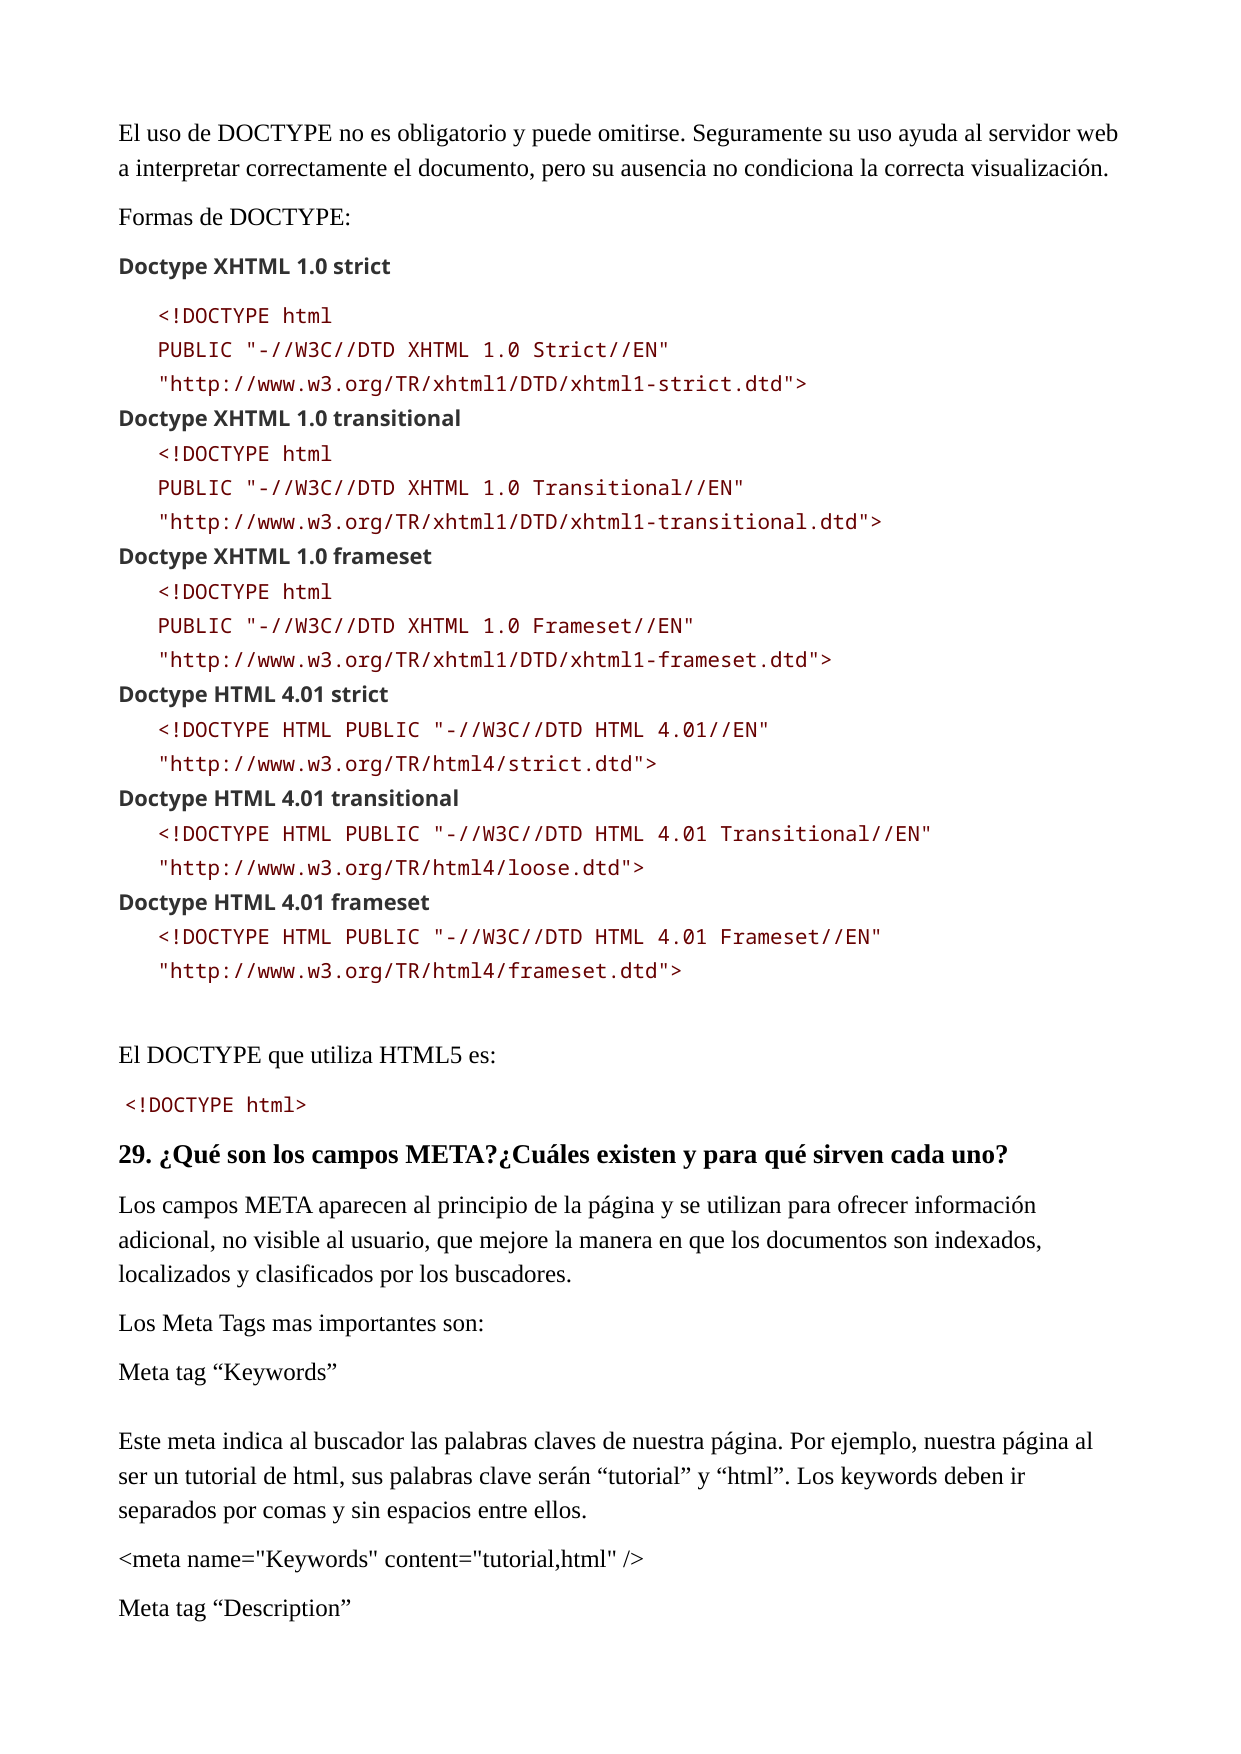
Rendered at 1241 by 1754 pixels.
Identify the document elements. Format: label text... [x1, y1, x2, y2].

text <!DOCTYPE HTML PUBLIC "-//W3C//DTD HTML 4.01 Transitional//EN" "http://www.w3.org/TR/html4/loose.dtd"> [157, 819, 1122, 881]
text Los campos META aparecen al principio de la página y se utilizan para ofrecer información adicional, no visible al usuario, que mejore la manera en que los documentos son indexados, localizados y clasificados por los buscadores. [118, 1190, 1122, 1288]
text Formas de DOCTYPE: [118, 202, 1122, 230]
text <!DOCTYPE html> [118, 1089, 1122, 1118]
text Doctype XHTML 1.0 transitional [118, 403, 1122, 433]
text <!DOCTYPE HTML PUBLIC "-//W3C//DTD HTML 4.01//EN" "http://www.w3.org/TR/html4/strict.dtd"> [157, 715, 1122, 777]
text Los Meta Tags mas importantes son: [118, 1308, 1122, 1337]
text <!DOCTYPE HTML PUBLIC "-//W3C//DTD HTML 4.01 Frameset//EN" "http://www.w3.org/TR/html4/frameset.dtd"> [157, 922, 1122, 985]
text El DOCTYPE que utiliza HTML5 es: [118, 1040, 1122, 1068]
text <meta name="Keywords" content="tutorial,html" /> [118, 1544, 1122, 1573]
text Doctype XHTML 1.0 frameset [118, 541, 1122, 571]
text <!DOCTYPE html PUBLIC "-//W3C//DTD XHTML 1.0 Strict//EN" "http://www.w3.org/TR/xhtml1/DTD/xhtml1-strict.dtd"> [157, 301, 1122, 398]
text Doctype HTML 4.01 frameset [118, 887, 1122, 917]
text <!DOCTYPE html PUBLIC "-//W3C//DTD XHTML 1.0 Frameset//EN" "http://www.w3.org/TR/xhtml1/DTD/xhtml1-frameset.dtd"> [157, 577, 1122, 673]
text Meta tag “Keywords” Este meta indica al buscador las palabras claves de nuestra página. Por ejemplo, nuestra página al ser un tutorial de html, sus palabras clave serán “tutorial” y “html”. Los keywords deben ir separados por comas y sin espacios entre ellos. [118, 1357, 1122, 1524]
text Doctype HTML 4.01 strict [118, 679, 1122, 709]
text Doctype XHTML 1.0 strict [118, 251, 1122, 281]
text 29. ¿Qué son los campos META?¿Cuáles existen y para qué sirven cada uno? [118, 1138, 1122, 1169]
text El uso de DOCTYPE no es obligatorio y puede omitirse. Seguramente su uso ayuda al servidor web a interpretar correctamente el documento, pero su ausencia no condiciona la correcta visualización. [118, 118, 1122, 181]
text Meta tag “Description” [118, 1593, 1122, 1622]
text <!DOCTYPE html PUBLIC "-//W3C//DTD XHTML 1.0 Transitional//EN" "http://www.w3.org/TR/xhtml1/DTD/xhtml1-transitional.dtd"> [157, 439, 1122, 536]
text Doctype HTML 4.01 transitional [118, 783, 1122, 813]
